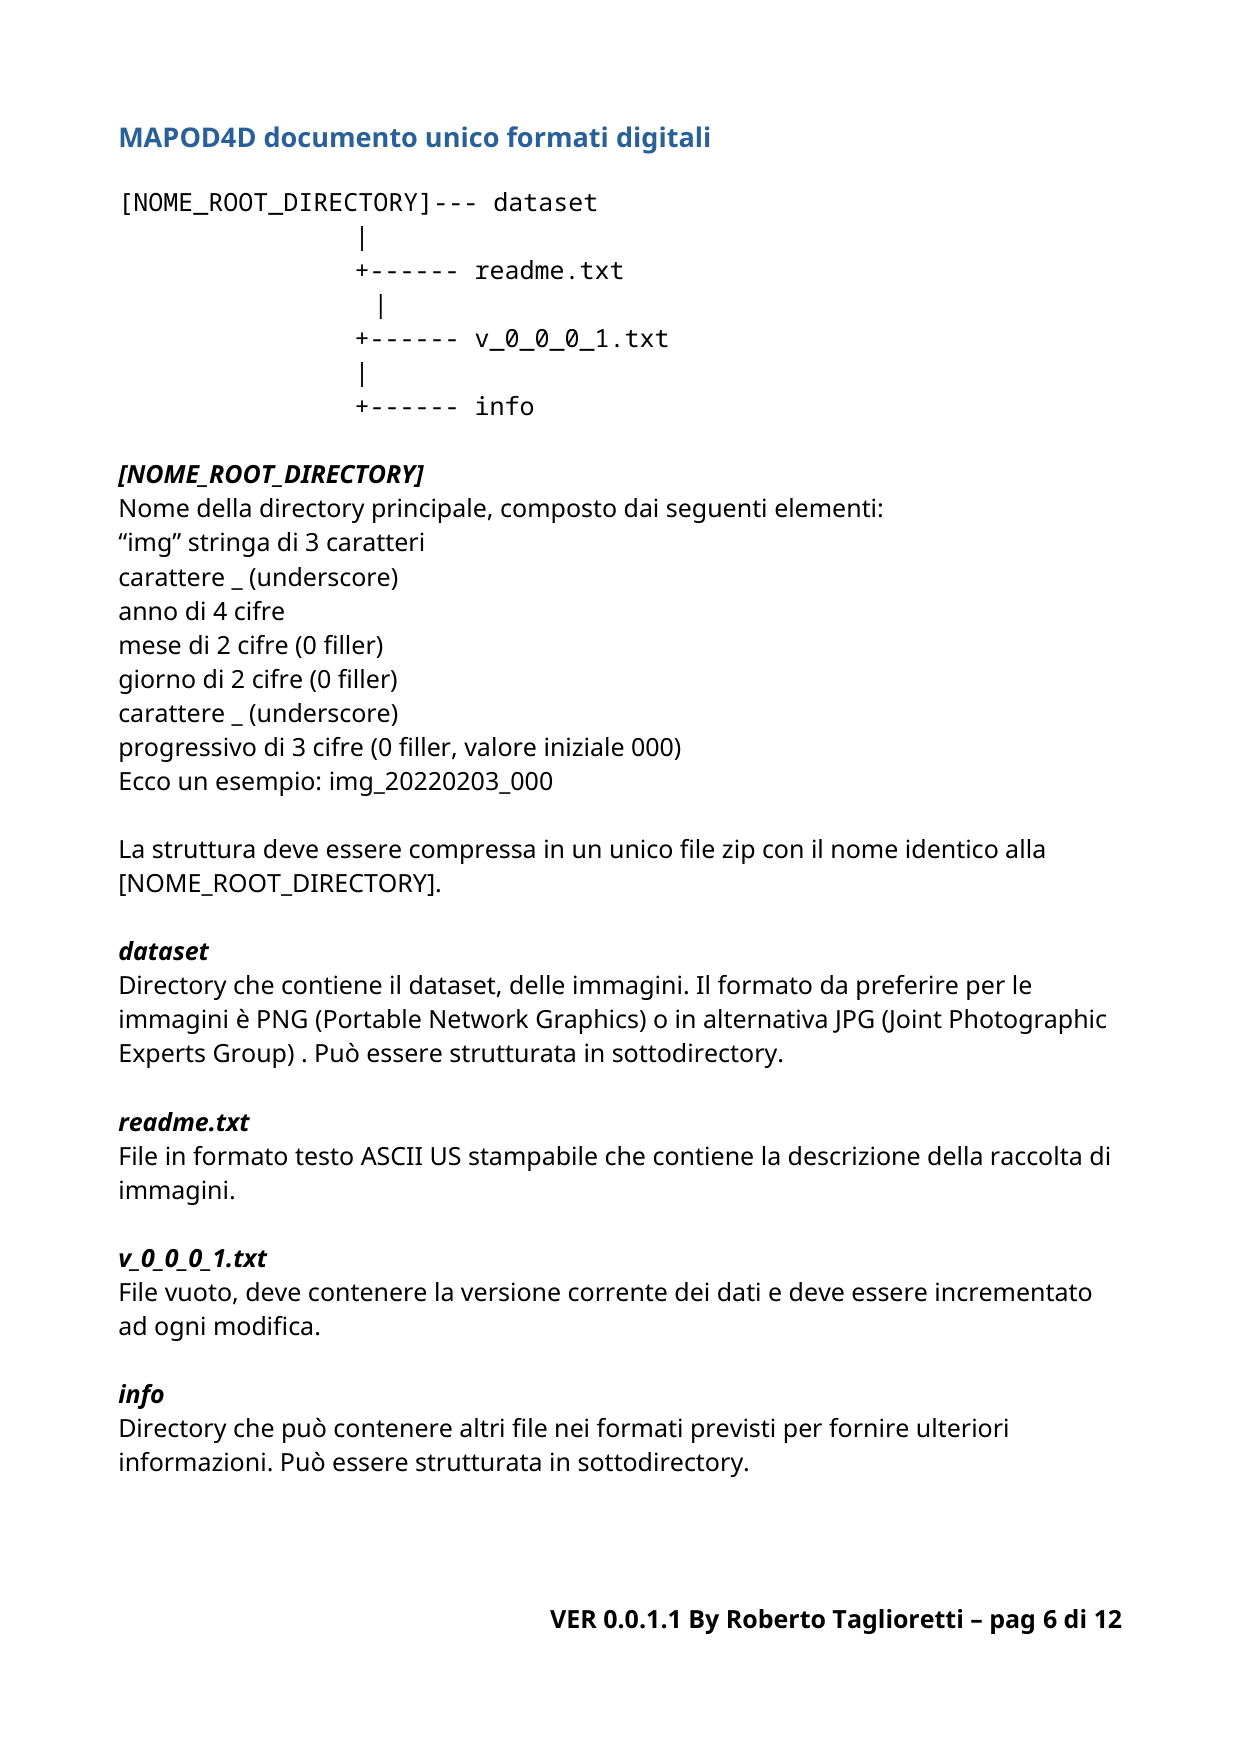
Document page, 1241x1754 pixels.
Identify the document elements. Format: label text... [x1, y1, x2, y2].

text dataset [118, 934, 1122, 968]
text v_0_0_0_1.txt [118, 1240, 1122, 1274]
text carattere _ (underscore) [118, 695, 1122, 729]
text mese di 2 cifre (0 filler) [118, 627, 1122, 661]
text [NOME_ROOT_DIRECTORY] [118, 457, 1122, 491]
text | [118, 218, 1122, 253]
text info [118, 1377, 1122, 1411]
text | [118, 287, 1122, 321]
text Nome della directory principale, composto dai seguenti elementi: [118, 491, 1122, 525]
text File vuoto, deve contenere la versione corrente dei dati e deve essere incrementato ad ogni modifica. [118, 1274, 1122, 1343]
text File in formato testo ASCII US stampabile che contiene la descrizione della raccolta di immagini. [118, 1138, 1122, 1206]
text “img” stringa di 3 caratteri [118, 525, 1122, 559]
text [NOME_ROOT_DIRECTORY]--- dataset [118, 184, 1122, 218]
text progressivo di 3 cifre (0 filler, valore iniziale 000) [118, 729, 1122, 763]
text La struttura deve essere compressa in un unico file zip con il nome identico alla [NOME_ROOT_DIRECTORY]. [118, 832, 1122, 900]
text giorno di 2 cifre (0 filler) [118, 661, 1122, 695]
text Directory che può contenere altri file nei formati previsti per fornire ulteriori informazioni. Può essere strutturata in sottodirectory. [118, 1411, 1122, 1479]
text +------ readme.txt [118, 253, 1122, 287]
text | [118, 355, 1122, 389]
text anno di 4 cifre [118, 593, 1122, 627]
text +------ info [118, 389, 1122, 423]
text carattere _ (underscore) [118, 559, 1122, 593]
text +------ v_0_0_0_1.txt [118, 321, 1122, 355]
text readme.txt [118, 1104, 1122, 1138]
text Directory che contiene il dataset, delle immagini. Il formato da preferire per le immagini è PNG (Portable Network Graphics) o in alternativa JPG (Joint Photographic Experts Group) . Può essere strutturata in sottodirectory. [118, 968, 1122, 1070]
text Ecco un esempio: img_20220203_000 [118, 763, 1122, 798]
